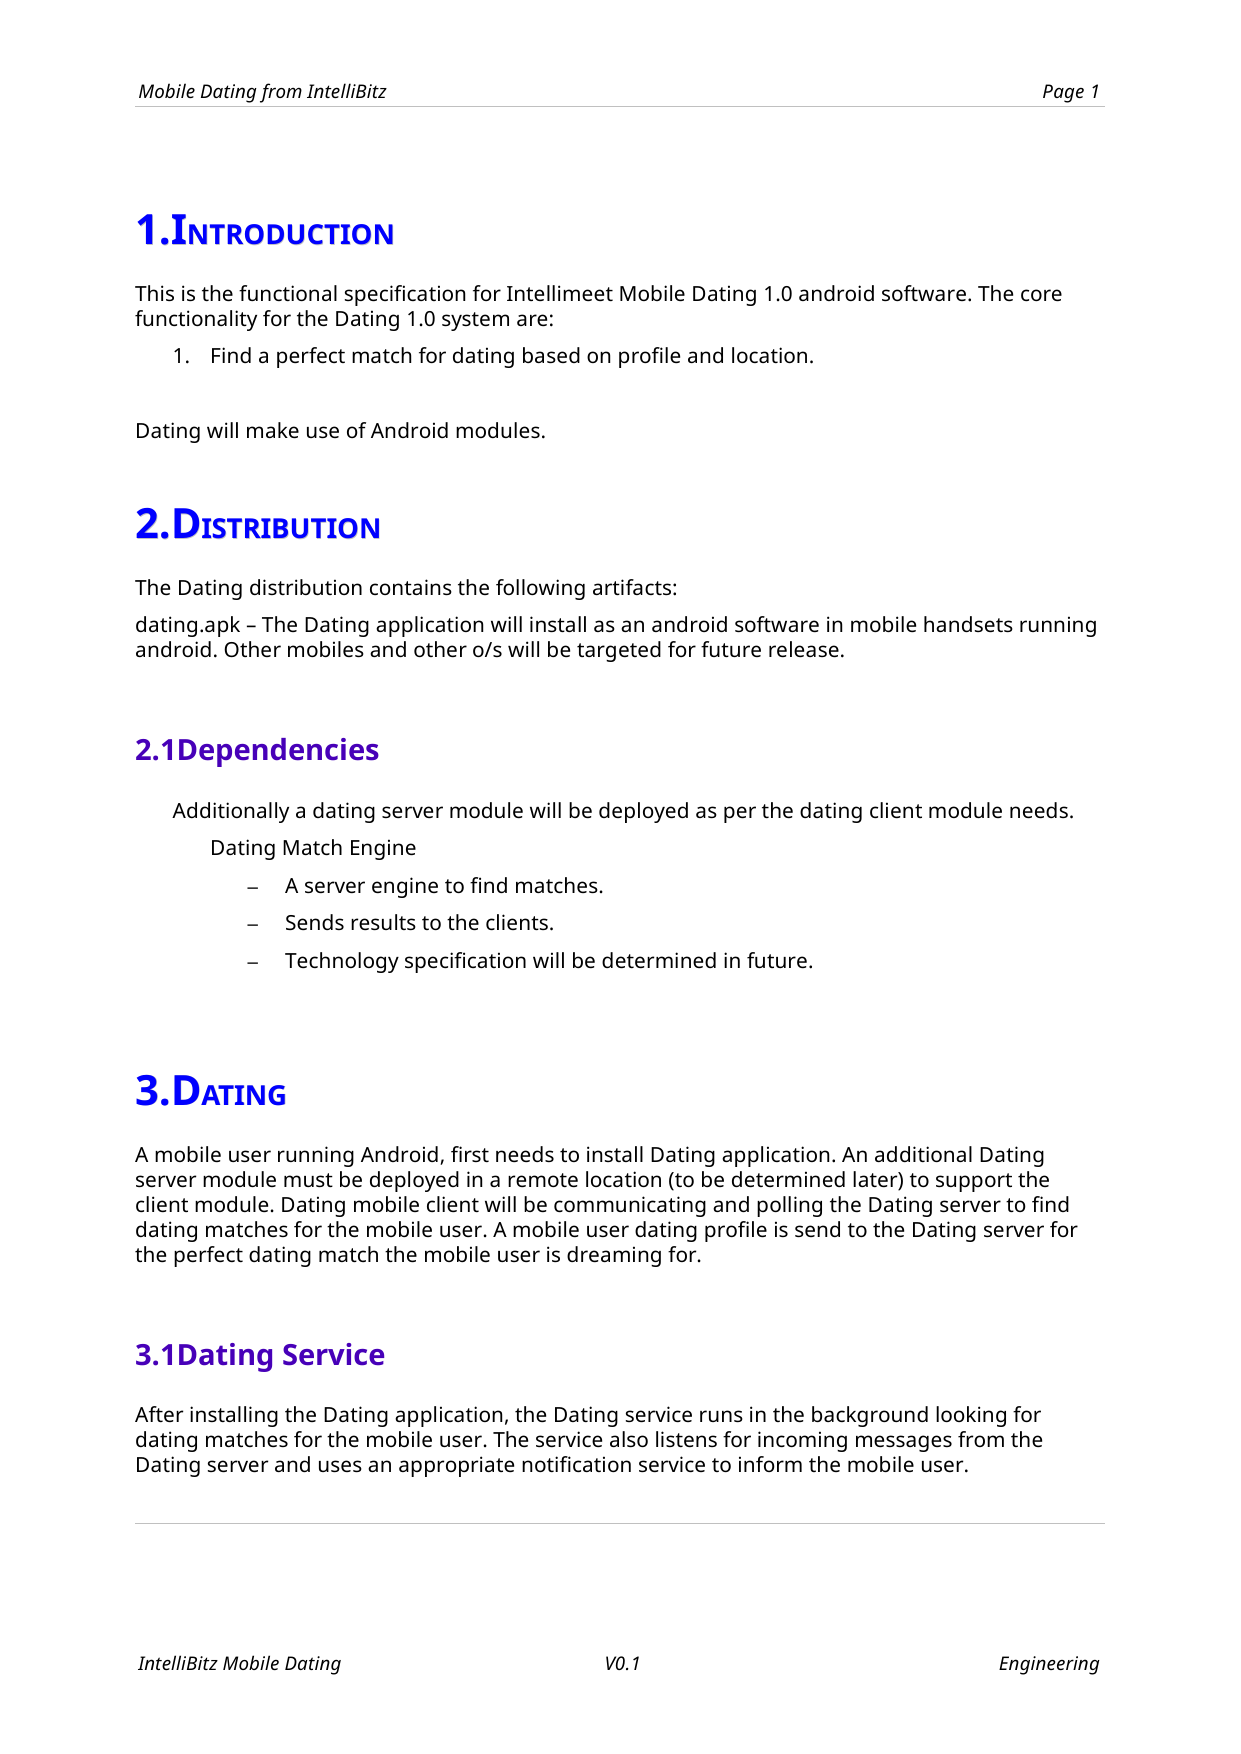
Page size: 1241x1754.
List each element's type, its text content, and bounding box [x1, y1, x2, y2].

list A server engine to find matches. [247, 873, 1105, 898]
text dating.apk – The Dating application will install as an android software in mobile handsets running android. Other mobiles and other o/s will be targeted for future release. [135, 613, 1105, 663]
list Sends results to the clients. [247, 911, 1105, 936]
text The Dating distribution contains the following artifacts: [135, 575, 1105, 600]
subtitle Introduction [135, 200, 1105, 256]
subtitle Dependencies [135, 729, 1105, 769]
subtitle Distribution [135, 494, 1105, 550]
list Additionally a dating server module will be deployed as per the dating client module needs. [135, 798, 1105, 823]
subtitle Dating Service [135, 1334, 1105, 1373]
list Dating Match Engine [135, 836, 1105, 861]
list Find a perfect match for dating based on profile and location. [172, 344, 1105, 369]
text This is the functional specification for Intellimeet Mobile Dating 1.0 android software. The core functionality for the Dating 1.0 system are: [135, 281, 1105, 331]
list Technology specification will be determined in future. [247, 948, 1105, 973]
subtitle Dating [135, 1061, 1105, 1117]
text A mobile user running Android, first needs to install Dating application. An additional Dating server module must be deployed in a remote location (to be determined later) to support the client module. Dating mobile client will be communicating and polling the Dating server to find dating matches for the mobile user. A mobile user dating profile is send to the Dating server for the perfect dating match the mobile user is dreaming for. [135, 1142, 1105, 1267]
text After installing the Dating application, the Dating service runs in the background looking for dating matches for the mobile user. The service also listens for incoming messages from the Dating server and uses an appropriate notification service to inform the mobile user. [135, 1402, 1105, 1477]
text Dating will make use of Android modules. [135, 419, 1105, 444]
